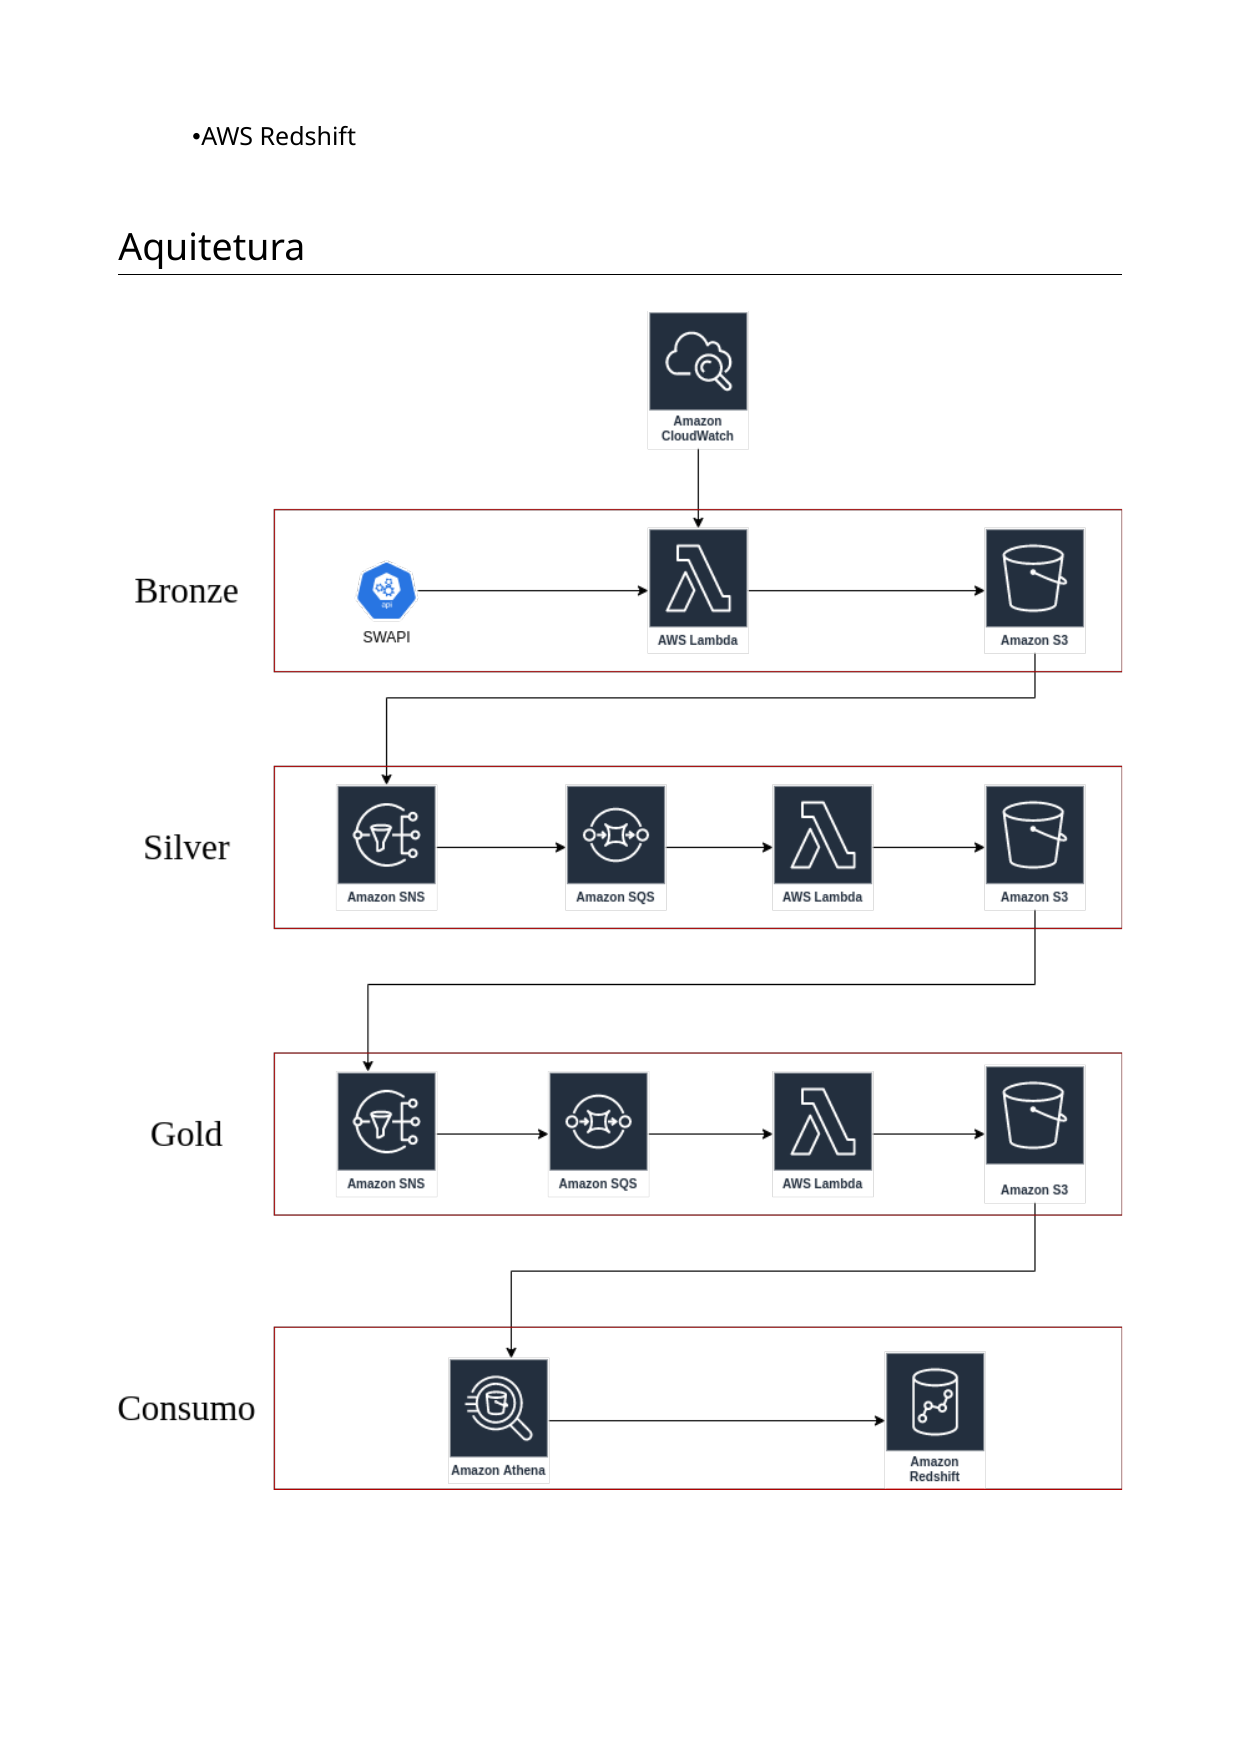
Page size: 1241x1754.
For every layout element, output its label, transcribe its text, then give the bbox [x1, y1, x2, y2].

list AWS Redshift [118, 118, 1122, 152]
subtitle Aquitetura [118, 220, 1122, 274]
picture [118, 311, 1123, 1490]
